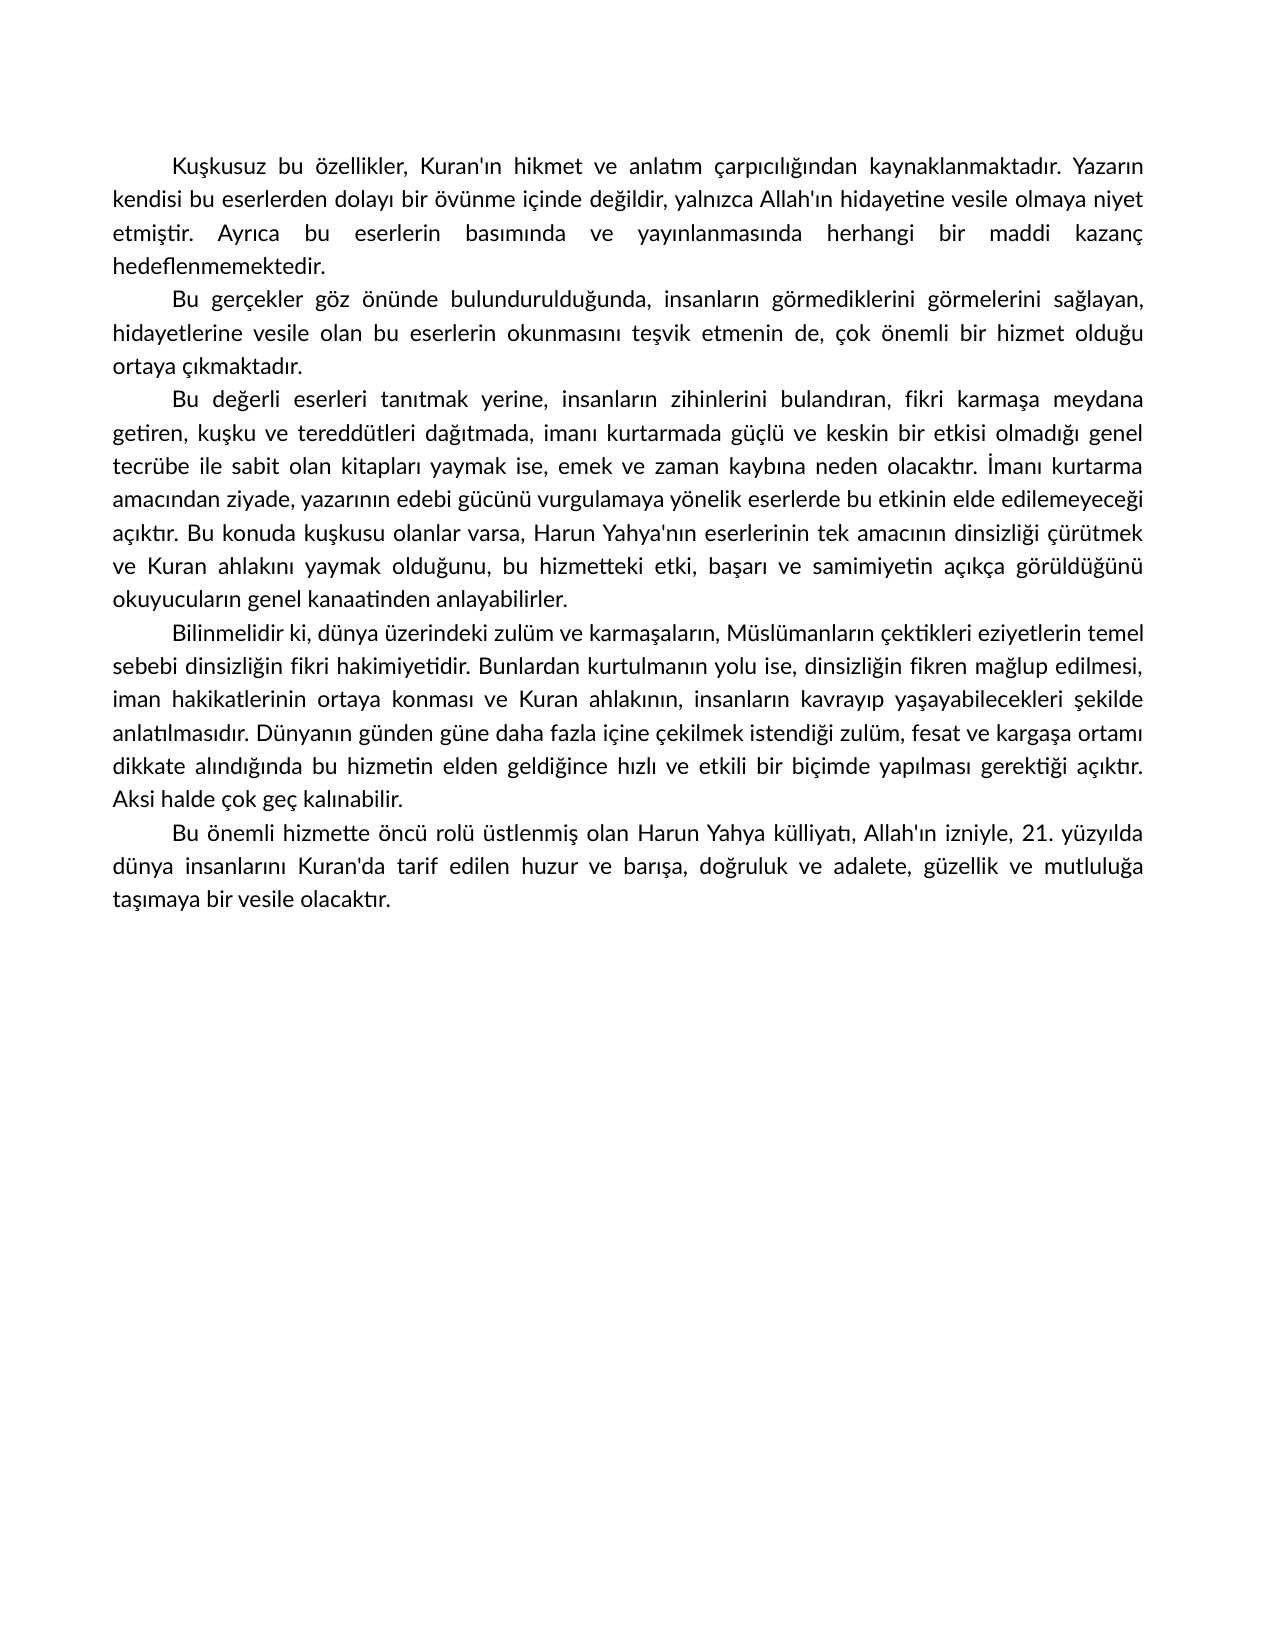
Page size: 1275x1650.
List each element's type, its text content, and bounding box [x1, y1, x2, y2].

text Bu gerçekler göz önünde bulundurulduğunda, insanların görmediklerini görmelerini sağlayan, hidayetlerine vesile olan bu eserlerin okunmasını teşvik etmenin de, çok önemli bir hizmet olduğu ortaya çıkmaktadır. [112, 281, 1145, 381]
text Kuşkusuz bu özellikler, Kuran'ın hikmet ve anlatım çarpıcılığından kaynaklanmaktadır. Yazarın kendisi bu eserlerden dolayı bir övünme içinde değildir, yalnızca Allah'ın hidayetine vesile olmaya niyet etmiştir. Ayrıca bu eserlerin basımında ve yayınlanmasında herhangi bir maddi kazanç hedeflenmemektedir. [112, 148, 1145, 281]
text Bu değerli eserleri tanıtmak yerine, insanların zihinlerini bulandıran, fikri karmaşa meydana getiren, kuşku ve tereddütleri dağıtmada, imanı kurtarmada güçlü ve keskin bir etkisi olmadığı genel tecrübe ile sabit olan kitapları yaymak ise, emek ve zaman kaybına neden olacaktır. İmanı kurtarma amacından ziyade, yazarının edebi gücünü vurgulamaya yönelik eserlerde bu etkinin elde edilemeyeceği açıktır. Bu konuda kuşkusu olanlar varsa, Harun Yahya'nın eserlerinin tek amacının dinsizliği çürütmek ve Kuran ahlakını yaymak olduğunu, bu hizmetteki etki, başarı ve samimiyetin açıkça görüldüğünü okuyucuların genel kanaatinden anlayabilirler. [112, 381, 1145, 614]
text Bu önemli hizmette öncü rolü üstlenmiş olan Harun Yahya külliyatı, Allah'ın izniyle, 21. yüzyılda dünya insanlarını Kuran'da tarif edilen huzur ve barışa, doğruluk ve adalete, güzellik ve mutluluğa taşımaya bir vesile olacaktır. [112, 814, 1145, 914]
text Bilinmelidir ki, dünya üzerindeki zulüm ve karmaşaların, Müslümanların çektikleri eziyetlerin temel sebebi dinsizliğin fikri hakimiyetidir. Bunlardan kurtulmanın yolu ise, dinsizliğin fikren mağlup edilmesi, iman hakikatlerinin ortaya konması ve Kuran ahlakının, insanların kavrayıp yaşayabilecekleri şekilde anlatılmasıdır. Dünyanın günden güne daha fazla içine çekilmek istendiği zulüm, fesat ve kargaşa ortamı dikkate alındığında bu hizmetin elden geldiğince hızlı ve etkili bir biçimde yapılması gerektiği açıktır. Aksi halde çok geç kalınabilir. [112, 614, 1145, 814]
